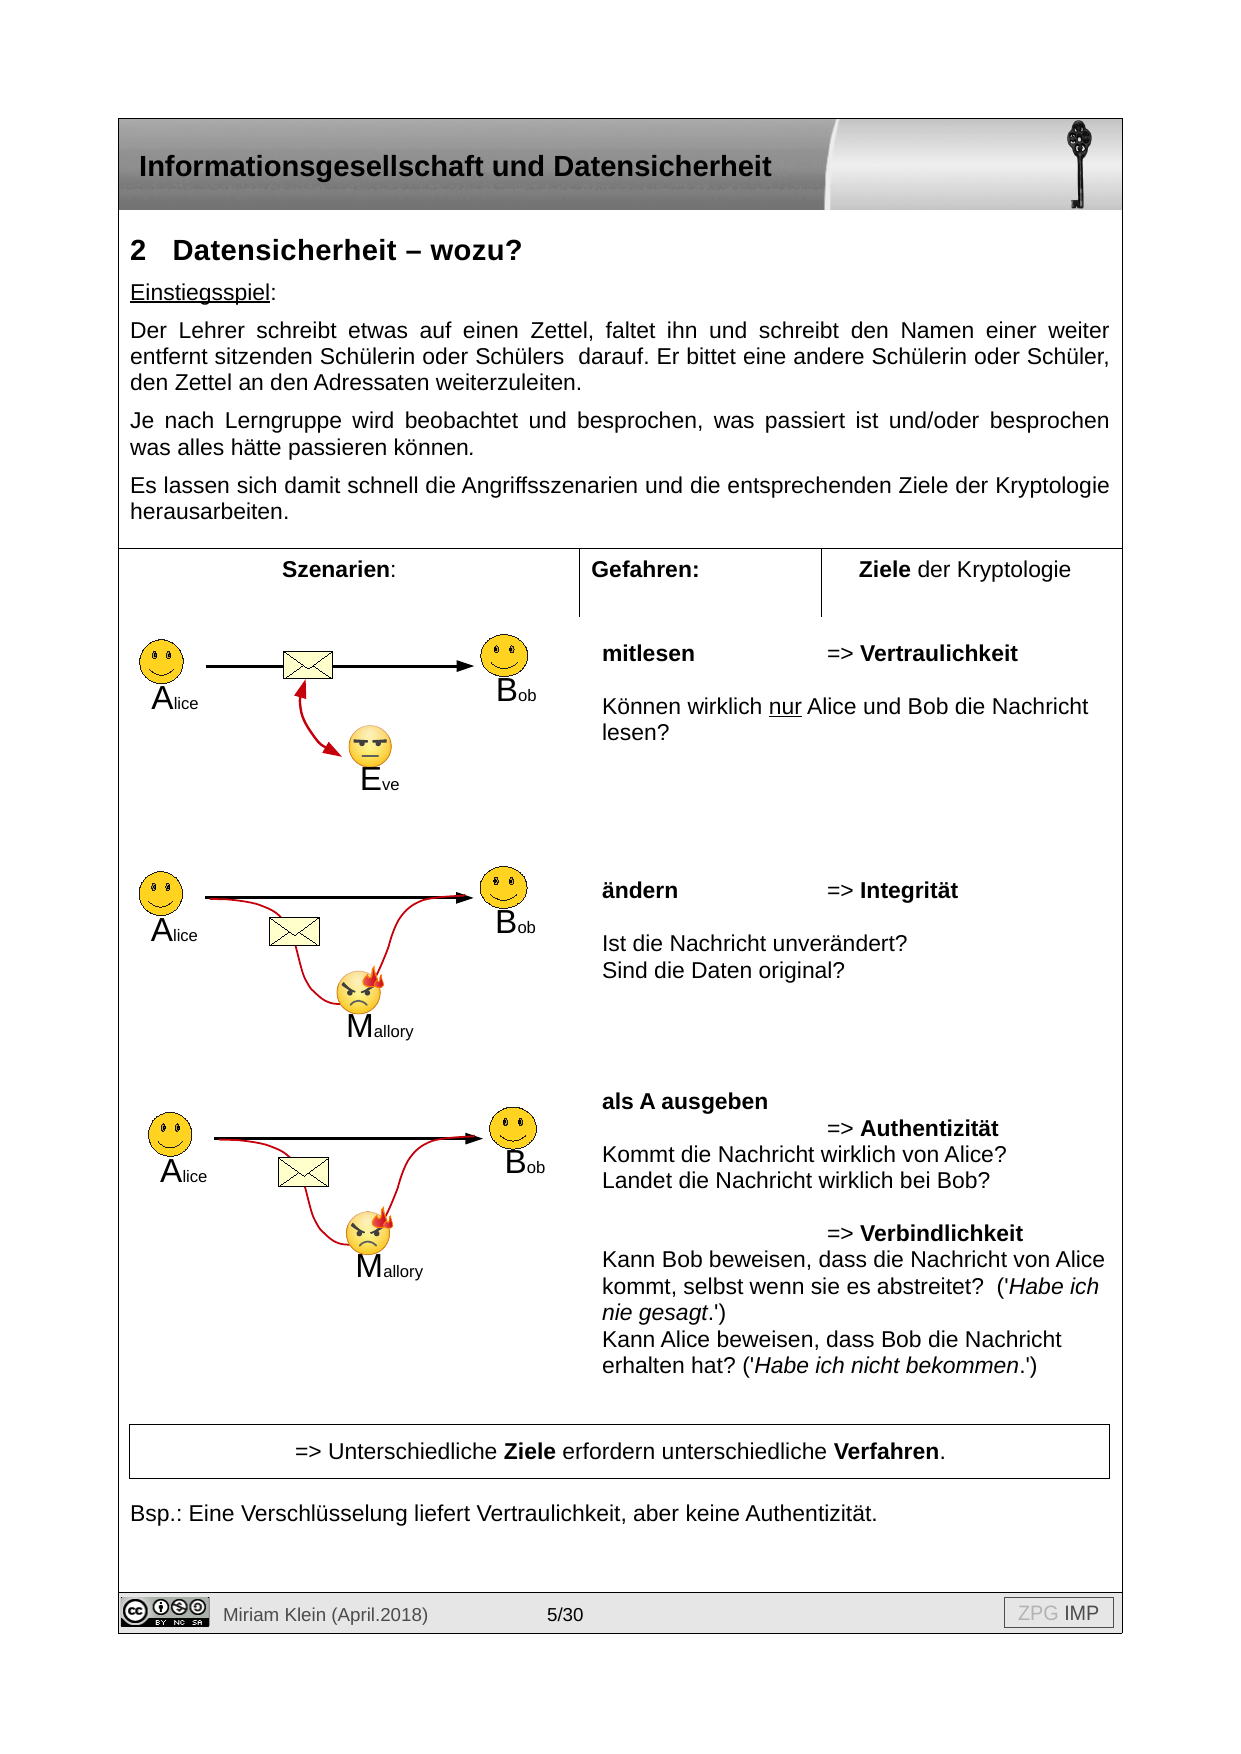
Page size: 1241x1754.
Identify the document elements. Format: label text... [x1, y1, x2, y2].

text => Unterschiedliche Ziele erfordern unterschiedliche Verfahren. [130, 1438, 1109, 1464]
picture [120, 1597, 210, 1627]
text Es lassen sich damit schnell die Angriffsszenarien und die entsprechenden Ziele der Kryptologie herausarbeiten. [130, 472, 1110, 524]
subtitle Datensicherheit – wozu? [130, 233, 1110, 267]
table_header Szenarien: [119, 549, 579, 617]
text Je nach Lerngruppe wird beobachtet und besprochen, was passiert ist und/oder besprochen was alles hätte passieren können. [130, 407, 1110, 460]
picture [119, 119, 1122, 210]
text Einstiegsspiel: [130, 278, 1110, 305]
text Der Lehrer schreibt etwas auf einen Zettel, faltet ihn und schreibt den Namen einer weiter entfernt sitzenden Schülerin oder Schülers darauf. Er bittet eine andere Schülerin oder Schüler, den Zettel an den Adressaten weiterzuleiten. [130, 317, 1110, 396]
table_header Ziele der Kryptologie [822, 549, 1122, 617]
text Bsp.: Eine Verschlüsselung liefert Vertraulichkeit, aber keine Authentizität. [130, 1499, 1110, 1526]
table_header Gefahren: [580, 549, 821, 617]
